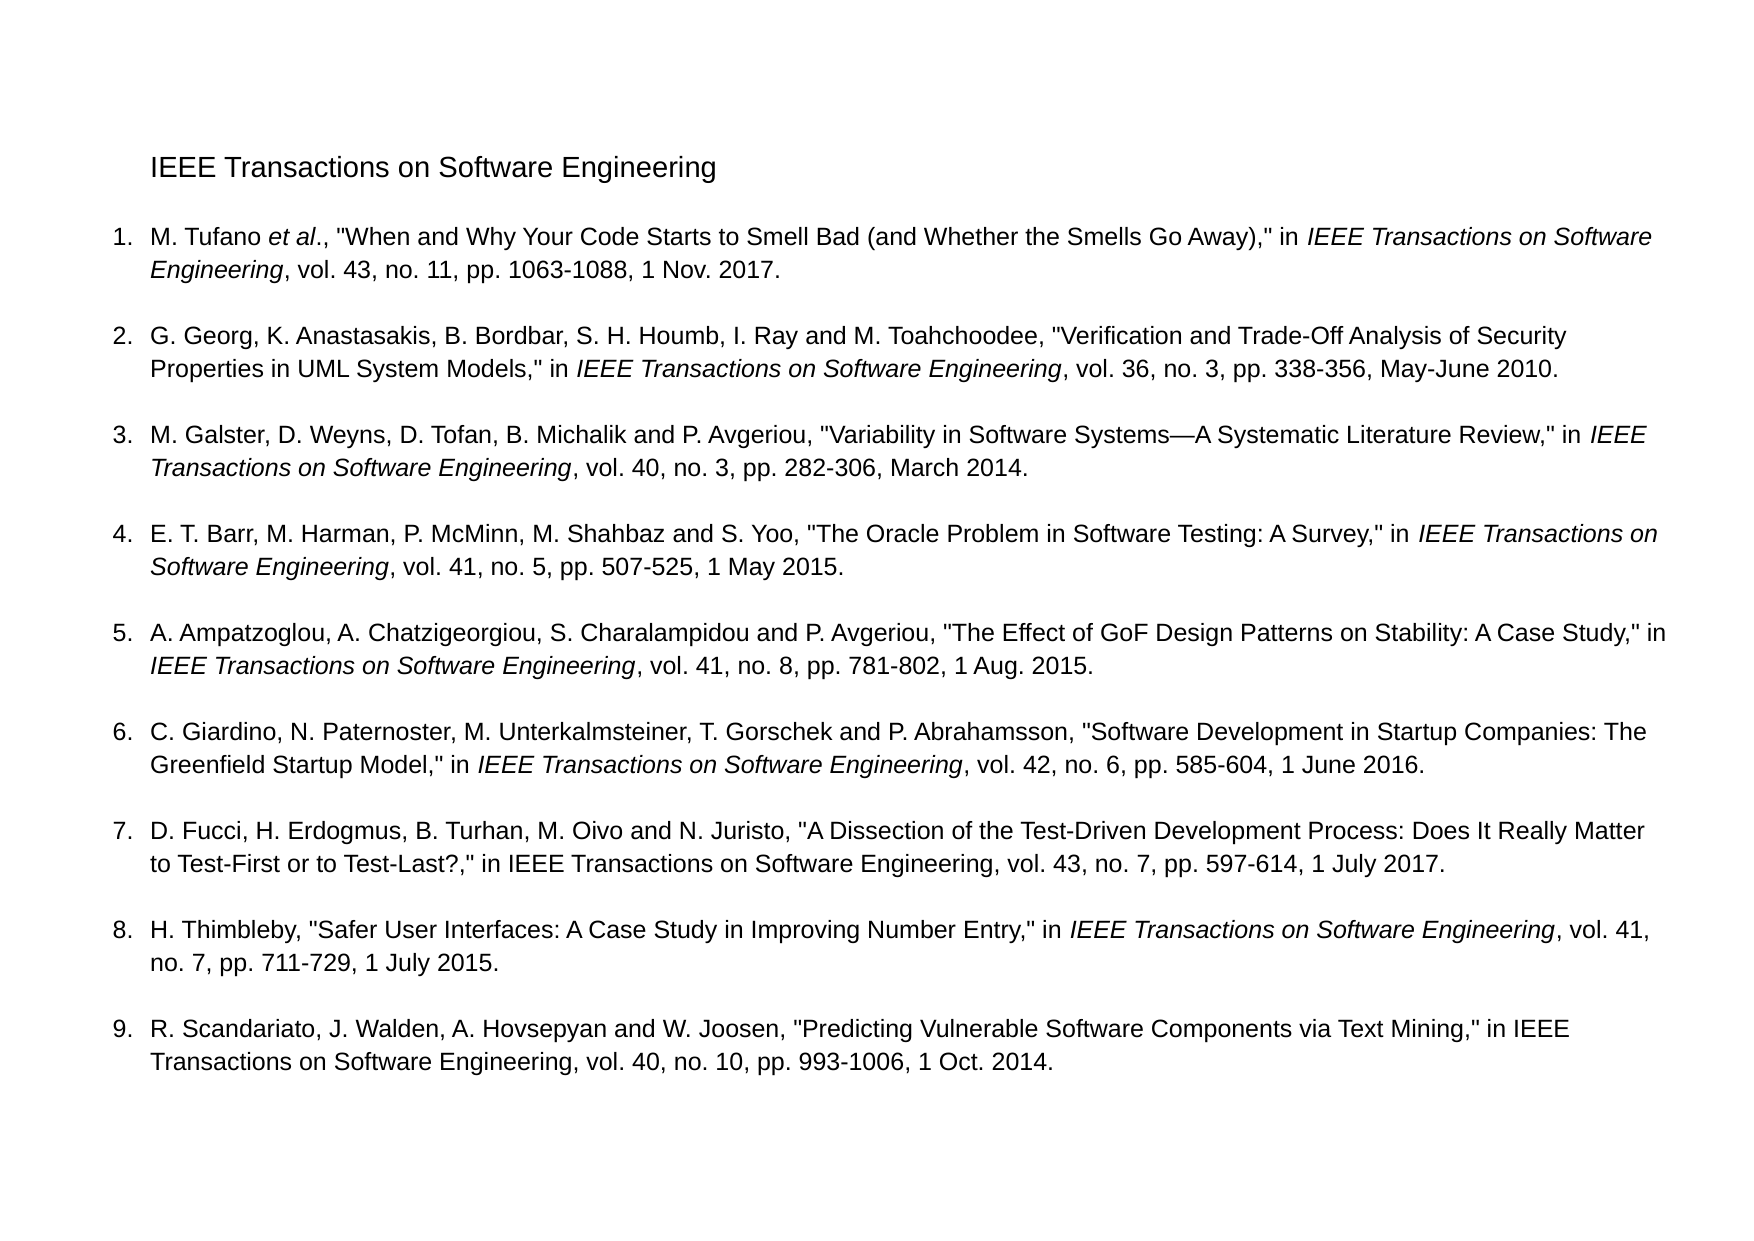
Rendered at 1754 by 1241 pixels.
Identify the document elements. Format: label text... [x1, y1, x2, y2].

text to Test-First or to Test-Last?," in IEEE Transactions on Software Engineering, vol. 43, no. 7, pp. 597-614, 1 July 2017. [150, 849, 1679, 878]
list M. Galster, D. Weyns, D. Tofan, B. Michalik and P. Avgeriou, "Variability in Software Systems—A Systematic Literature Review," in IEEE Transactions on Software Engineering, vol. 40, no. 3, pp. 282-306, March 2014. [112, 420, 1679, 481]
list C. Giardino, N. Paternoster, M. Unterkalmsteiner, T. Gorschek and P. Abrahamsson, "Software Development in Startup Companies: The Greenfield Startup Model," in IEEE Transactions on Software Engineering, vol. 42, no. 6, pp. 585-604, 1 June 2016. [112, 717, 1679, 779]
list A. Ampatzoglou, A. Chatzigeorgiou, S. Charalampidou and P. Avgeriou, "The Effect of GoF Design Patterns on Stability: A Case Study," in IEEE Transactions on Software Engineering, vol. 41, no. 8, pp. 781-802, 1 Aug. 2015. [112, 618, 1679, 679]
text IEEE Transactions on Software Engineering [150, 150, 1679, 183]
list R. Scandariato, J. Walden, A. Hovsepyan and W. Joosen, "Predicting Vulnerable Software Components via Text Mining," in IEEE Transactions on Software Engineering, vol. 40, no. 10, pp. 993-1006, 1 Oct. 2014. [112, 1014, 1679, 1076]
list M. Tufano et al., "When and Why Your Code Starts to Smell Bad (and Whether the Smells Go Away)," in IEEE Transactions on Software Engineering, vol. 43, no. 11, pp. 1063-1088, 1 Nov. 2017. [112, 222, 1679, 283]
list H. Thimbleby, "Safer User Interfaces: A Case Study in Improving Number Entry," in IEEE Transactions on Software Engineering, vol. 41, no. 7, pp. 711-729, 1 July 2015. [112, 915, 1679, 977]
list E. T. Barr, M. Harman, P. McMinn, M. Shahbaz and S. Yoo, "The Oracle Problem in Software Testing: A Survey," in IEEE Transactions on Software Engineering, vol. 41, no. 5, pp. 507-525, 1 May 2015. [112, 519, 1679, 581]
list G. Georg, K. Anastasakis, B. Bordbar, S. H. Houmb, I. Ray and M. Toahchoodee, "Verification and Trade-Off Analysis of Security Properties in UML System Models," in IEEE Transactions on Software Engineering, vol. 36, no. 3, pp. 338-356, May-June 2010. [112, 321, 1679, 382]
list D. Fucci, H. Erdogmus, B. Turhan, M. Oivo and N. Juristo, "A Dissection of the Test-Driven Development Process: Does It Really Matter [112, 816, 1679, 845]
